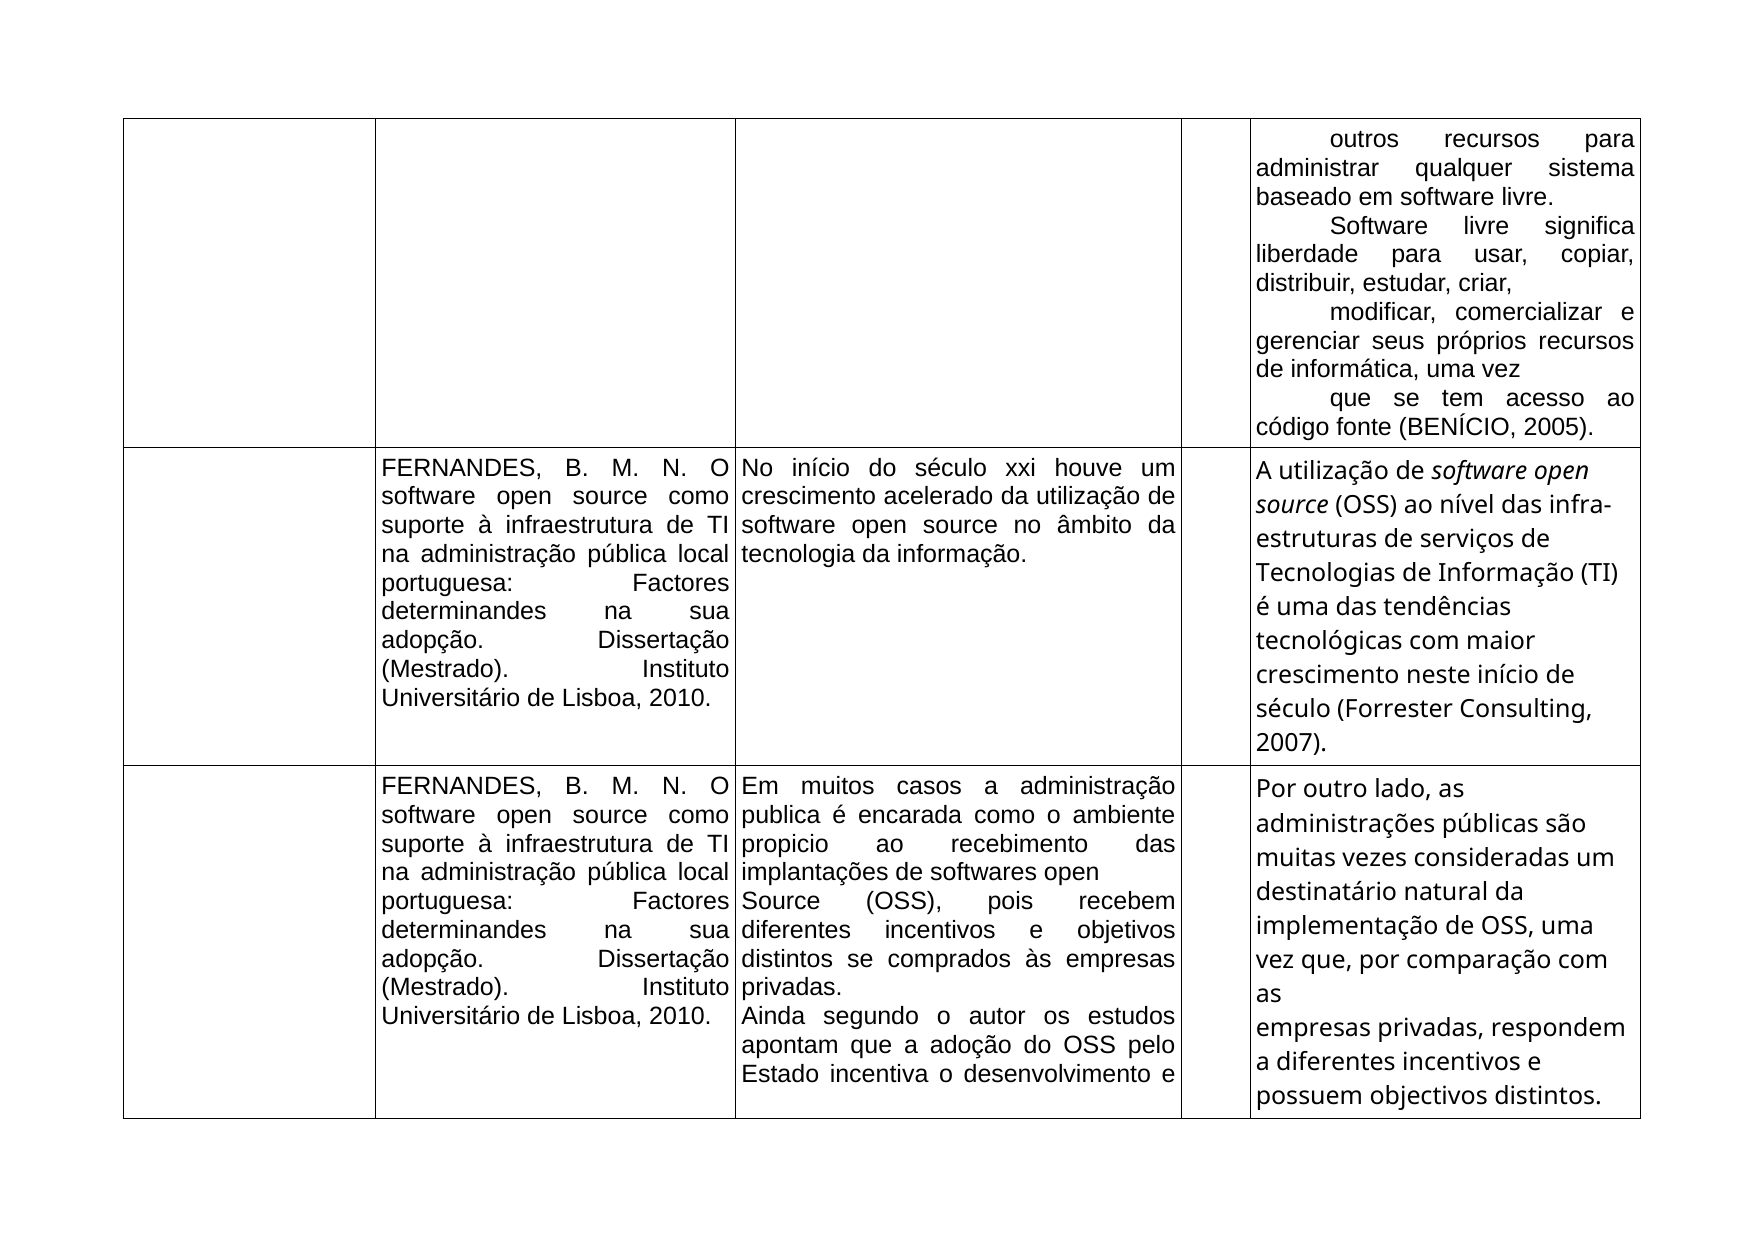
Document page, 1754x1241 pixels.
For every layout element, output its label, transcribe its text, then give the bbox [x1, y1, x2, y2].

table_cell [124, 766, 375, 1117]
table_cell [124, 448, 375, 765]
table_cell Por outro lado, as administrações públicas são muitas vezes consideradas um destinatário natural da implementação de OSS, uma vez que, por comparação com as empresas privadas, respondem a diferentes incentivos e possuem objectivos distintos. [1251, 766, 1640, 1117]
table_cell [1182, 119, 1250, 446]
table_cell FERNANDES, B. M. N. O software open source como suporte à infraestrutura de TI na administração pública local portuguesa: Factores determinandes na sua adopção. Dissertação (Mestrado). Instituto Universitário de Lisboa, 2010. [376, 766, 735, 1117]
table_cell [124, 119, 375, 446]
table_cell outros recursos para administrar qualquer sistema baseado em software livre. Software livre significa liberdade para usar, copiar, distribuir, estudar, criar, modificar, comercializar e gerenciar seus próprios recursos de informática, uma vez que se tem acesso ao código fonte (BENÍCIO, 2005). [1251, 119, 1640, 446]
table_cell [736, 119, 1181, 446]
table_cell [1182, 766, 1250, 1117]
table_cell No início do século xxi houve um crescimento acelerado da utilização de software open source no âmbito da tecnologia da informação. [736, 448, 1181, 765]
table_cell Em muitos casos a administração publica é encarada como o ambiente propicio ao recebimento das implantações de softwares open Source (OSS), pois recebem diferentes incentivos e objetivos distintos se comprados às empresas privadas. Ainda segundo o autor os estudos apontam que a adoção do OSS pelo Estado incentiva o desenvolvimento e [736, 766, 1181, 1117]
table_cell FERNANDES, B. M. N. O software open source como suporte à infraestrutura de TI na administração pública local portuguesa: Factores determinandes na sua adopção. Dissertação (Mestrado). Instituto Universitário de Lisboa, 2010. [376, 448, 735, 765]
table_cell [1182, 448, 1250, 765]
table_cell [376, 119, 735, 446]
table_cell A utilização de software open source (OSS) ao nível das infra-estruturas de serviços de Tecnologias de Informação (TI) é uma das tendências tecnológicas com maior crescimento neste início de século (Forrester Consulting, 2007). [1251, 448, 1640, 765]
